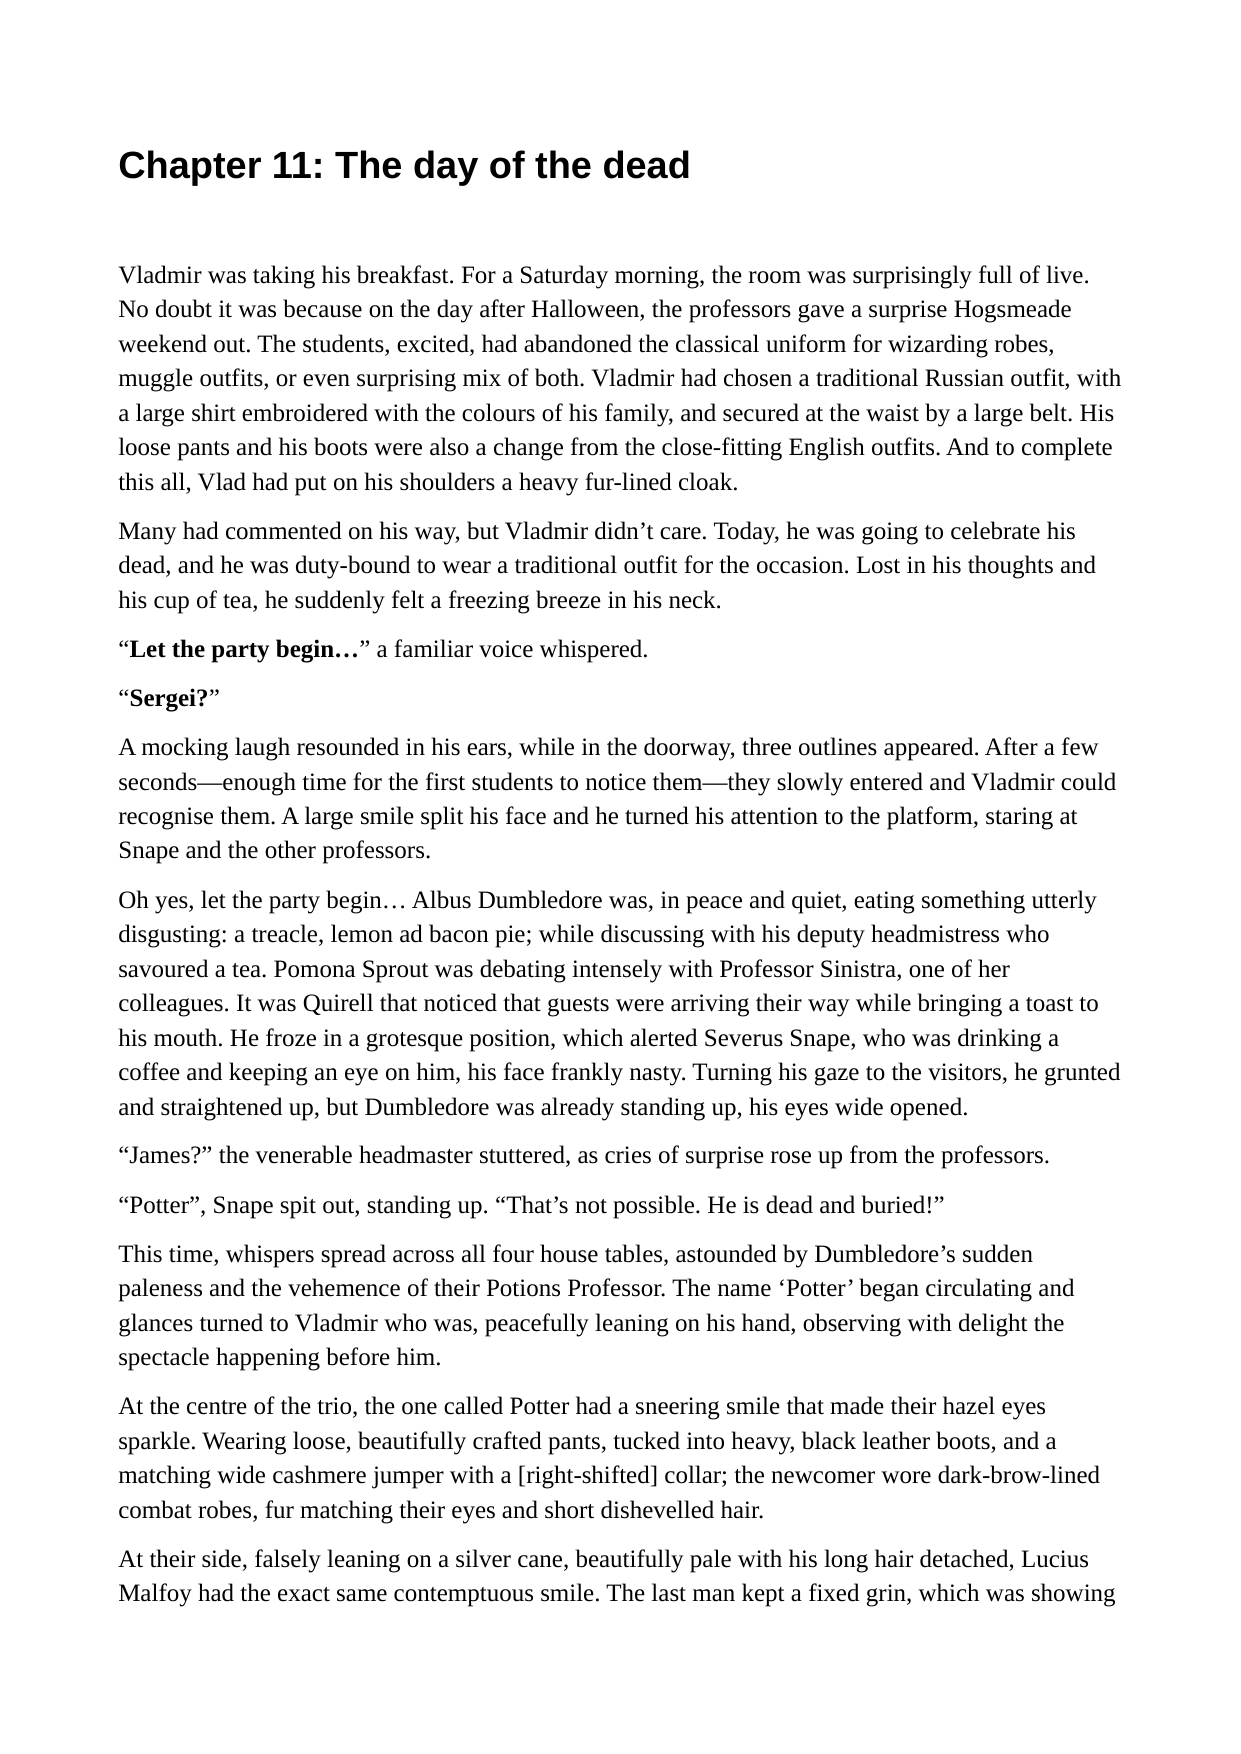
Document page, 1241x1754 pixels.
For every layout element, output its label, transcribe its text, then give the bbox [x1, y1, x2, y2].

text Vladmir was taking his breakfast. For a Saturday morning, the room was surprisingly full of live. No doubt it was because on the day after Halloween, the professors gave a surprise Hogsmeade weekend out. The students, excited, had abandoned the classical uniform for wizarding robes, muggle outfits, or even surprising mix of both. Vladmir had chosen a traditional Russian outfit, with a large shirt embroidered with the colours of his family, and secured at the waist by a large belt. His loose pants and his boots were also a change from the close-fitting English outfits. And to complete this all, Vlad had put on his shoulders a heavy fur-lined cloak. [118, 260, 1122, 496]
text This time, whispers spread across all four house tables, astounded by Dumbledore’s sudden paleness and the vehemence of their Potions Professor. The name ‘Potter’ began circulating and glances turned to Vladmir who was, peacefully leaning on his hand, observing with delight the spectacle happening before him. [118, 1239, 1122, 1371]
text Many had commented on his way, but Vladmir didn’t care. Today, he was going to celebrate his dead, and he was duty-bound to wear a traditional outfit for the occasion. Lost in his thoughts and his cup of tea, he suddenly felt a freezing breeze in his neck. [118, 516, 1122, 614]
text “Let the party begin…” a familiar voice whispered. [118, 634, 1122, 663]
text A mocking laugh resounded in his ears, while in the doorway, three outlines appeared. After a few seconds—enough time for the first students to notice them—they slowly entered and Vladmir could recognise them. A large smile split his face and he turned his attention to the platform, staring at Snape and the other professors. [118, 732, 1122, 864]
text At the centre of the trio, the one called Potter had a sneering smile that made their hazel eyes sparkle. Wearing loose, beautifully crafted pants, tucked into heavy, black leather boots, and a matching wide cashmere jumper with a [right-shifted] collar; the newcomer wore dark-brow-lined combat robes, fur matching their eyes and short dishevelled hair. [118, 1391, 1122, 1523]
text “Sergei?” [118, 683, 1122, 712]
text At their side, falsely leaning on a silver cane, beautifully pale with his long hair detached, Lucius Malfoy had the exact same contemptuous smile. The last man kept a fixed grin, which was showing [118, 1544, 1122, 1607]
text Oh yes, let the party begin… Albus Dumbledore was, in peace and quiet, eating something utterly disgusting: a treacle, lemon ad bacon pie; while discussing with his deputy headmistress who savoured a tea. Pomona Sprout was debating intensely with Professor Sinistra, one of her colleagues. It was Quirell that noticed that guests were arriving their way while bringing a toast to his mouth. He froze in a grotesque position, which alerted Severus Snape, who was drinking a coffee and keeping an eye on him, his face frankly nasty. Turning his gaze to the visitors, he grunted and straightened up, but Dumbledore was already standing up, his eyes wide opened. [118, 885, 1122, 1120]
text “Potter”, Snape spit out, standing up. “That’s not possible. He is dead and buried!” [118, 1190, 1122, 1218]
subtitle Chapter 11: The day of the dead [118, 143, 1122, 187]
text “James?” the venerable headmaster stuttered, as cries of surprise rose up from the professors. [118, 1141, 1122, 1169]
